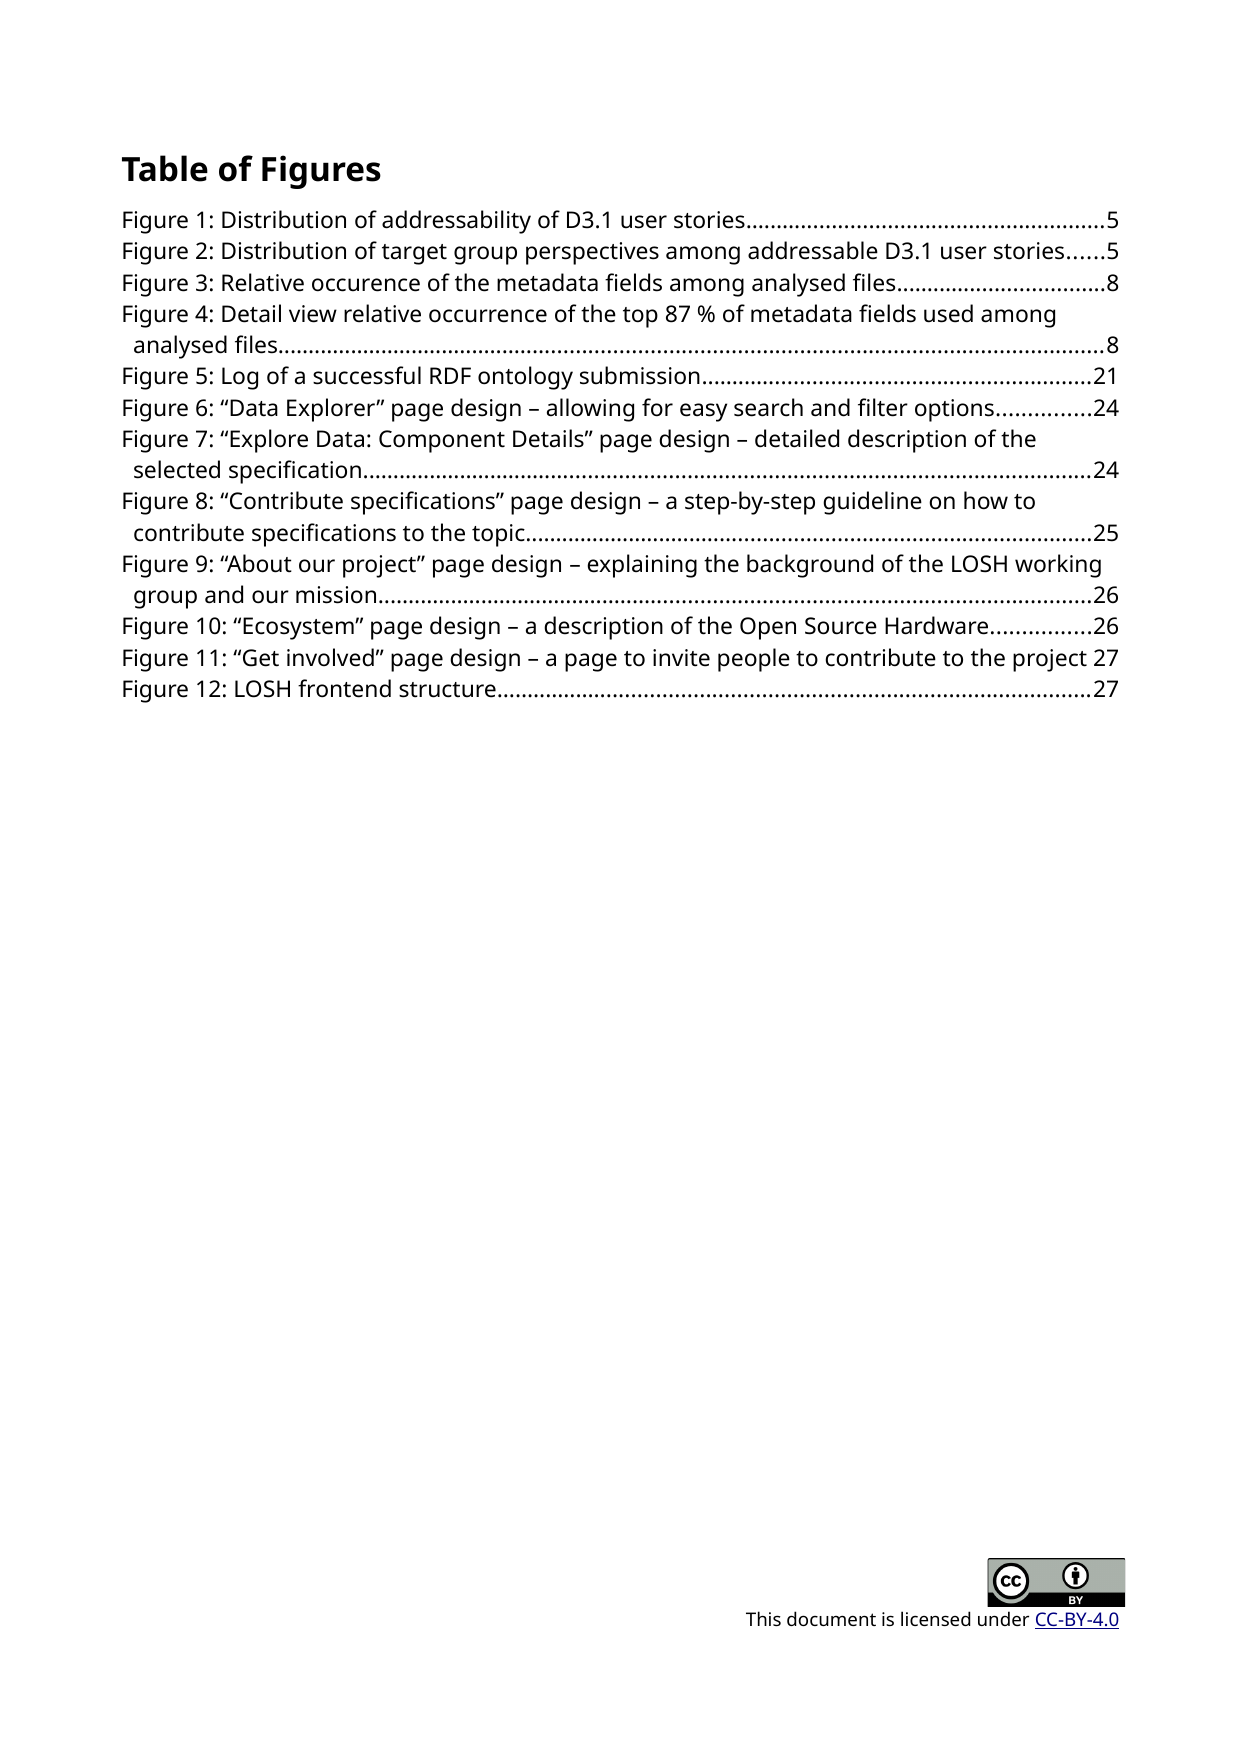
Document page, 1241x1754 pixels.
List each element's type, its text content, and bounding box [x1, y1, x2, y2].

picture [987, 1558, 1125, 1607]
text Figure 6: “Data Explorer” page design – allowing for easy search and filter options 24 [121, 391, 1119, 423]
text Figure 4: Detail view relative occurrence of the top 87 % of metadata fields used among analysed files 8 [121, 298, 1119, 360]
text Figure 9: “About our project” page design – explaining the background of the LOSH working group and our mission 26 [121, 548, 1119, 610]
text Figure 8: “Contribute specifications” page design – a step-by-step guideline on how to contribute specifications to the topic 25 [121, 485, 1119, 548]
text Figure 10: “Ecosystem” page design – a description of the Open Source Hardware. 26 [121, 610, 1119, 641]
text Figure 1: Distribution of addressability of D3.1 user stories 5 [121, 204, 1119, 235]
subtitle Table of Figures [121, 146, 1119, 191]
text Figure 3: Relative occurence of the metadata fields among analysed files 8 [121, 266, 1119, 298]
text Figure 11: “Get involved” page design – a page to invite people to contribute to the project 27 [121, 641, 1119, 673]
text Figure 7: “Explore Data: Component Details” page design – detailed description of the selected specification 24 [121, 423, 1119, 485]
text Figure 5: Log of a successful RDF ontology submission 21 [121, 360, 1119, 391]
text Figure 12: LOSH frontend structure 27 [121, 673, 1119, 704]
text Figure 2: Distribution of target group perspectives among addressable D3.1 user stories 5 [121, 235, 1119, 266]
